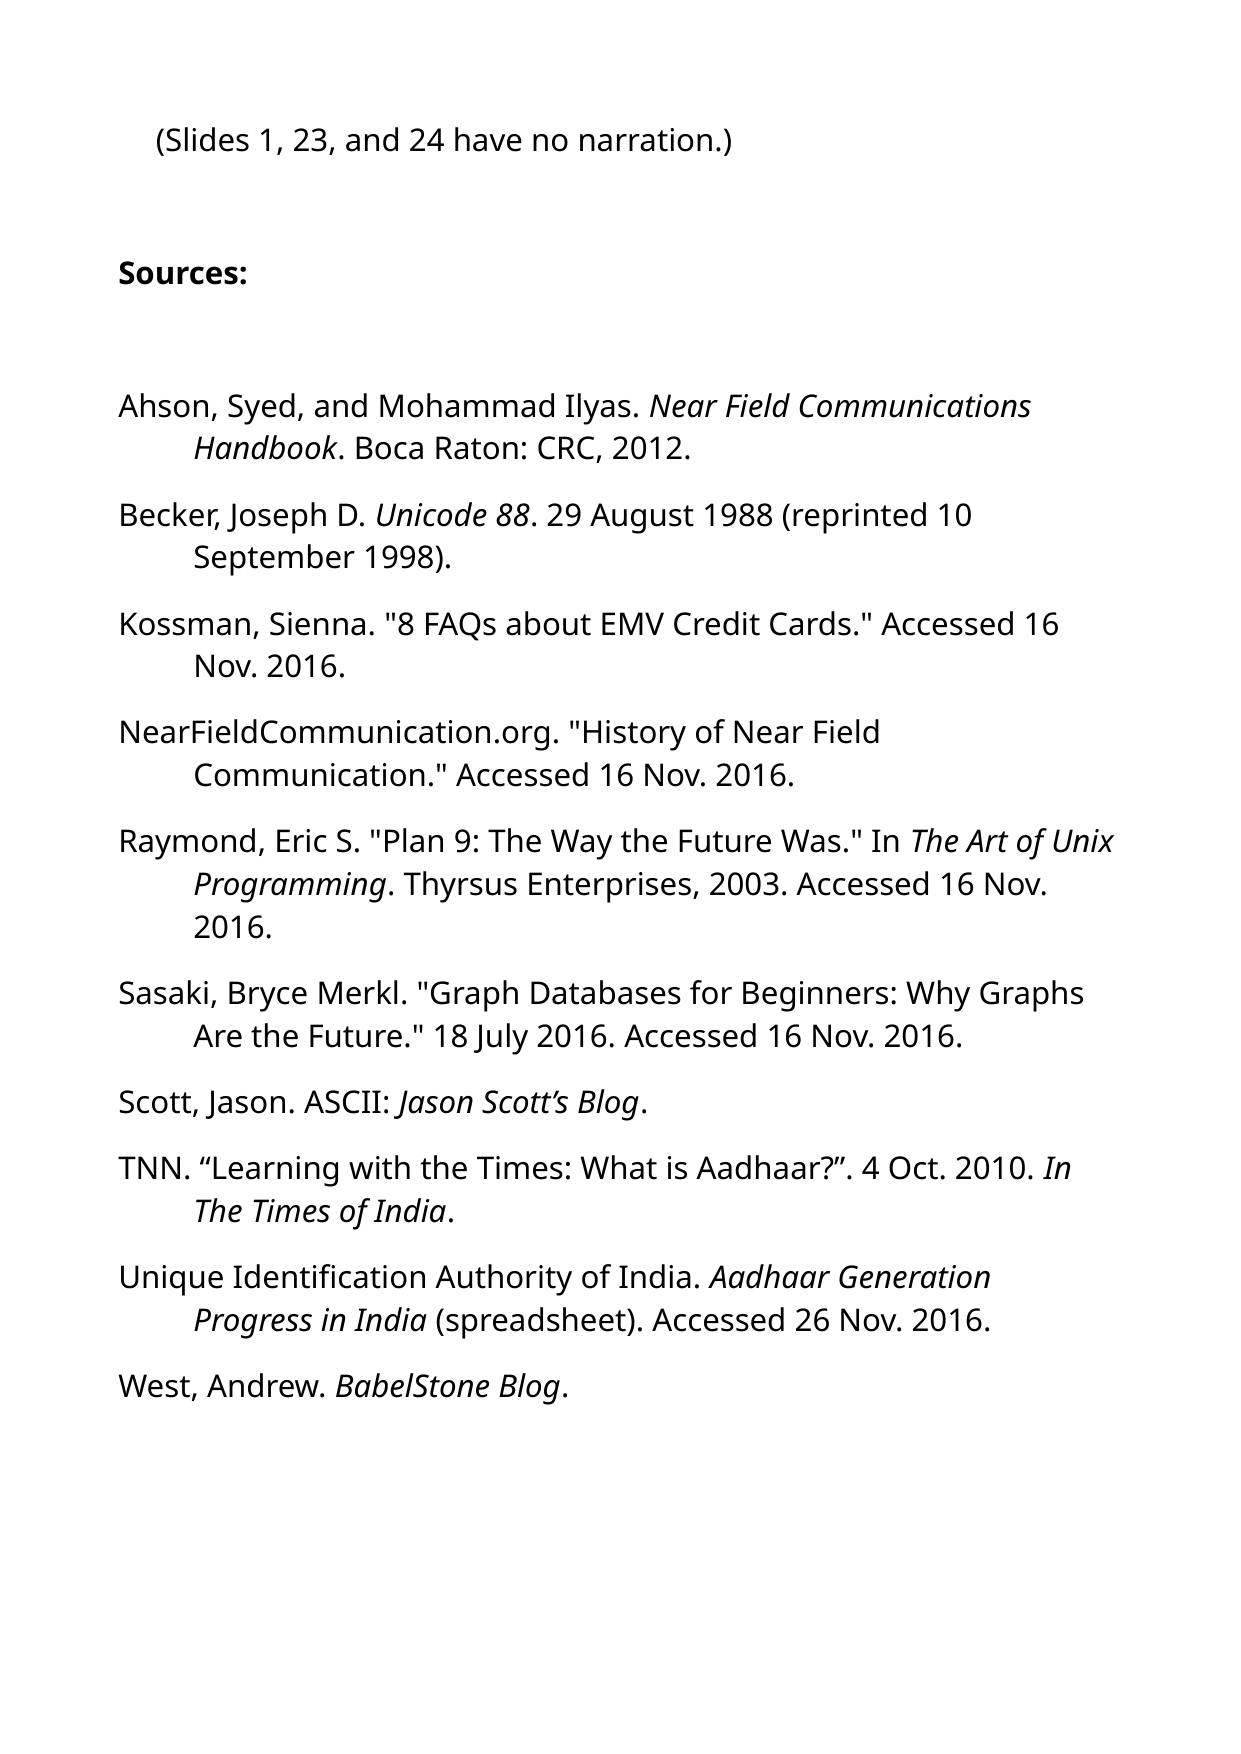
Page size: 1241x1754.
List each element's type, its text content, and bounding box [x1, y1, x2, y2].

text West, Andrew. BabelStone Blog. [118, 1364, 1122, 1407]
text TNN. “Learning with the Times: What is Aadhaar?”. 4 Oct. 2010. In The Times of India. [118, 1146, 1122, 1231]
text Kossman, Sienna. "8 FAQs about EMV Credit Cards." Accessed 16 Nov. 2016. [118, 601, 1122, 687]
text Unique Identification Authority of India. Aadhaar Generation Progress in India (spreadsheet). Accessed 26 Nov. 2016. [118, 1255, 1122, 1340]
text Becker, Joseph D. Unicode 88. 29 August 1988 (reprinted 10 September 1998). [118, 492, 1122, 578]
text Sasaki, Bryce Merkl. "Graph Databases for Beginners: Why Graphs Are the Future." 18 July 2016. Accessed 16 Nov. 2016. [118, 971, 1122, 1056]
text (Slides 1, 23, and 24 have no narration.) [118, 118, 1122, 161]
text Ahson, Syed, and Mohammad Ilyas. Near Field Communications Handbook. Boca Raton: CRC, 2012. [118, 383, 1122, 469]
text Raymond, Eric S. "Plan 9: The Way the Future Was." In The Art of Unix Programming. Thyrsus Enterprises, 2003. Accessed 16 Nov. 2016. [118, 819, 1122, 947]
text Sources: [118, 251, 1122, 293]
text NearFieldCommunication.org. "History of Near Field Communication." Accessed 16 Nov. 2016. [118, 710, 1122, 796]
text Scott, Jason. ASCII: Jason Scott’s Blog. [118, 1080, 1122, 1122]
